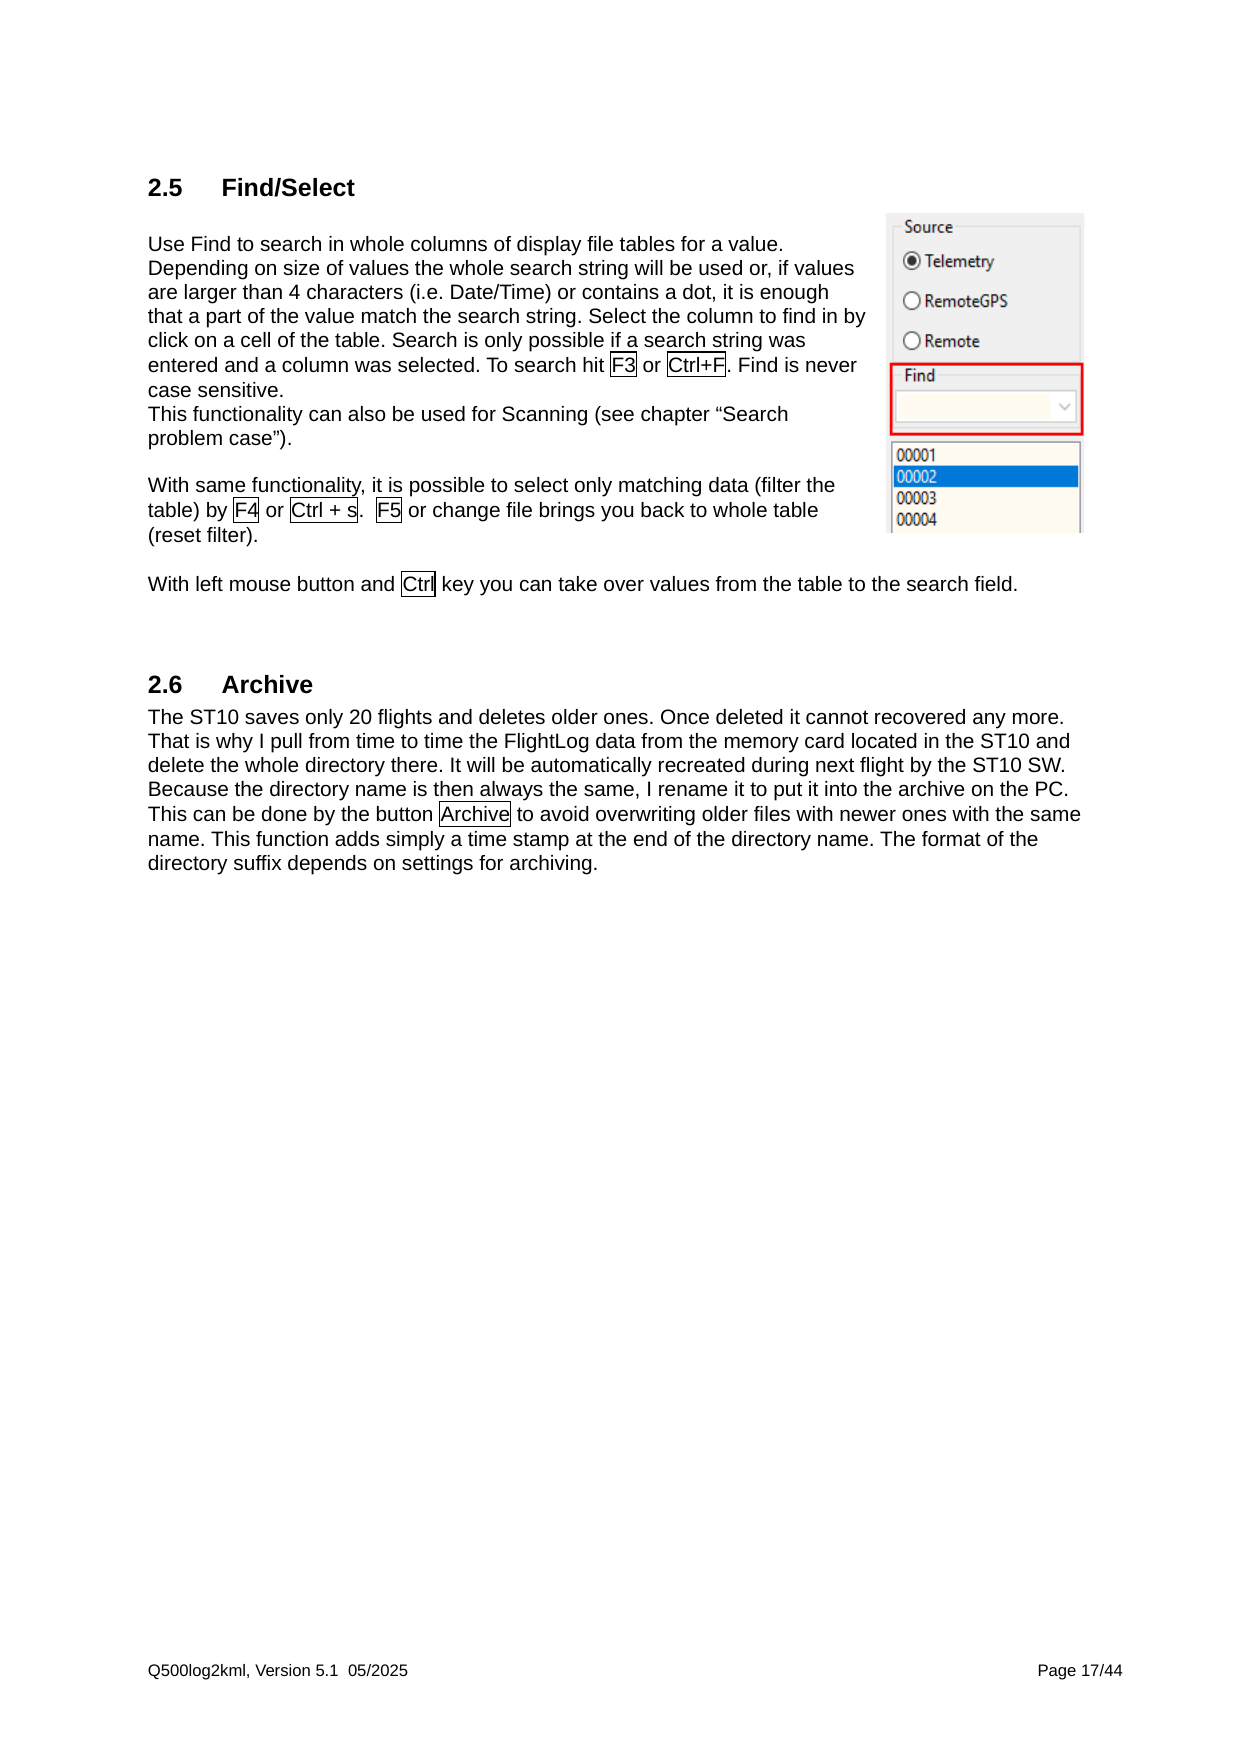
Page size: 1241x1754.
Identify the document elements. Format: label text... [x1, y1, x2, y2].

text The ST10 saves only 20 flights and deletes older ones. Once deleted it cannot recovered any more. That is why I pull from time to time the FlightLog data from the memory card located in the ST10 and delete the whole directory there. It will be automatically recreated during next flight by the ST10 SW. Because the directory name is then always the same, I rename it to put it into the archive on the PC. This can be done by the button Archive to avoid overwriting older files with newer ones with the same name. This function adds simply a time stamp at the end of the directory name. The format of the directory suffix depends on settings for archiving. [148, 705, 1093, 875]
subtitle Archive [148, 670, 1093, 699]
text With left mouse button and [148, 571, 401, 597]
picture [886, 213, 1085, 533]
text Ctrl [402, 572, 434, 596]
text Use Find to search in whole columns of display file tables for a value. Depending on size of values the whole search string will be used or, if values are larger than 4 characters (i.e. Date/Time) or contains a dot, it is enough that a part of the value match the search string. Select the column to find in by click on a cell of the table. Search is only possible if a search string was entered and a column was selected. To search hit F3 or Ctrl+F. Find is never case sensitive. [148, 232, 886, 401]
text This functionality can also be used for Scanning (see chapter “Search problem case”). [148, 401, 886, 449]
text With same functionality, it is possible to select only matching data (filter the table) by F4 or Ctrl + s. F5 or change file brings you back to whole table (reset filter). [148, 473, 1093, 547]
text key you can take over values from the table to the search field. [436, 571, 1093, 597]
subtitle Find/Select [148, 173, 1093, 201]
